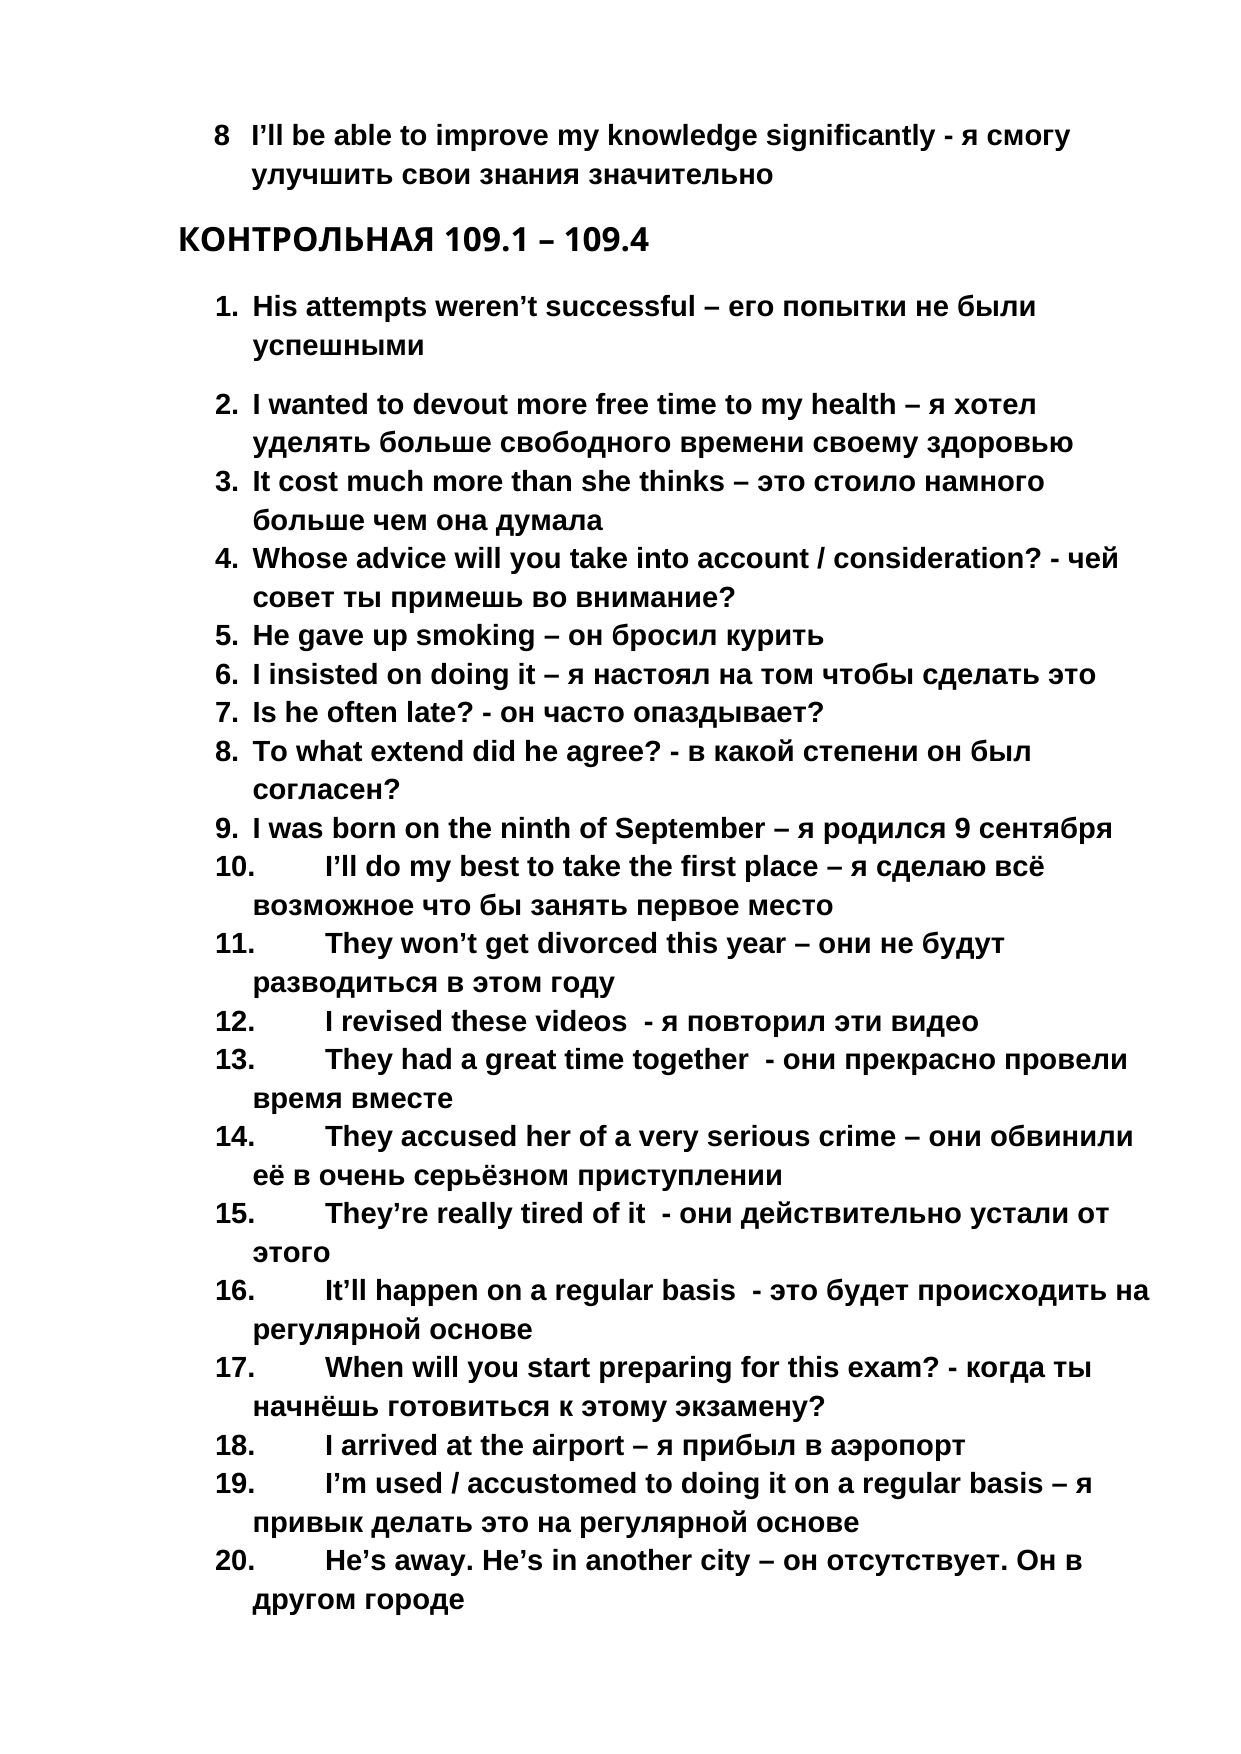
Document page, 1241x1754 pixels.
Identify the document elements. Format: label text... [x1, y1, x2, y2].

list They had a great time together - они прекрасно провели время вместе [215, 1042, 1152, 1114]
list I’m used / accustomed to doing it on a regular basis – я привык делать это на регулярной основе [215, 1466, 1152, 1538]
list I was born on the ninth of September – я родился 9 сентября [215, 811, 1152, 844]
list I revised these videos - я повторил эти видео [215, 1004, 1152, 1037]
list They accused her of a very serious crime – они обвинили её в очень серьёзном приступлении [215, 1119, 1152, 1191]
list They’re really tired of it - они действительно устали от этого [215, 1196, 1152, 1268]
list Is he often late? - он часто опаздывает? [215, 695, 1152, 729]
list I arrived at the airport – я прибыл в аэропорт [215, 1428, 1152, 1461]
list His attempts weren’t successful – его попытки не были успешными [215, 289, 1152, 361]
list Whose advice will you take into account / consideration? - чей совет ты примешь во внимание? [215, 541, 1152, 613]
list I insisted on doing it – я настоял на том чтобы сделать это [215, 657, 1152, 690]
list I wanted to devout more free time to my health – я хотел уделять больше свободного времени своему здоровью [215, 387, 1152, 459]
list I’ll do my best to take the first place – я сделаю всё возможное что бы занять первое место [215, 849, 1152, 922]
list It cost much more than she thinks – это стоило намного больше чем она думала [215, 464, 1152, 536]
list He gave up smoking – он бросил курить [215, 618, 1152, 652]
text КОНТРОЛЬНАЯ 109.1 – 109.4 [177, 216, 1152, 261]
list They won’t get divorced this year – они не будут разводиться в этом году [215, 927, 1152, 999]
list He’s away. He’s in another city – он отсутствует. Он в другом городе [215, 1543, 1152, 1615]
list I’ll be able to improve my knowledge significantly - я смогу улучшить свои знания значительно [213, 118, 1152, 190]
list To what extend did he agree? - в какой степени он был согласен? [215, 734, 1152, 806]
list When will you start preparing for this exam? - когда ты начнёшь готовиться к этому экзамену? [215, 1351, 1152, 1423]
list It’ll happen on a regular basis - это будет происходить на регулярной основе [215, 1273, 1152, 1346]
